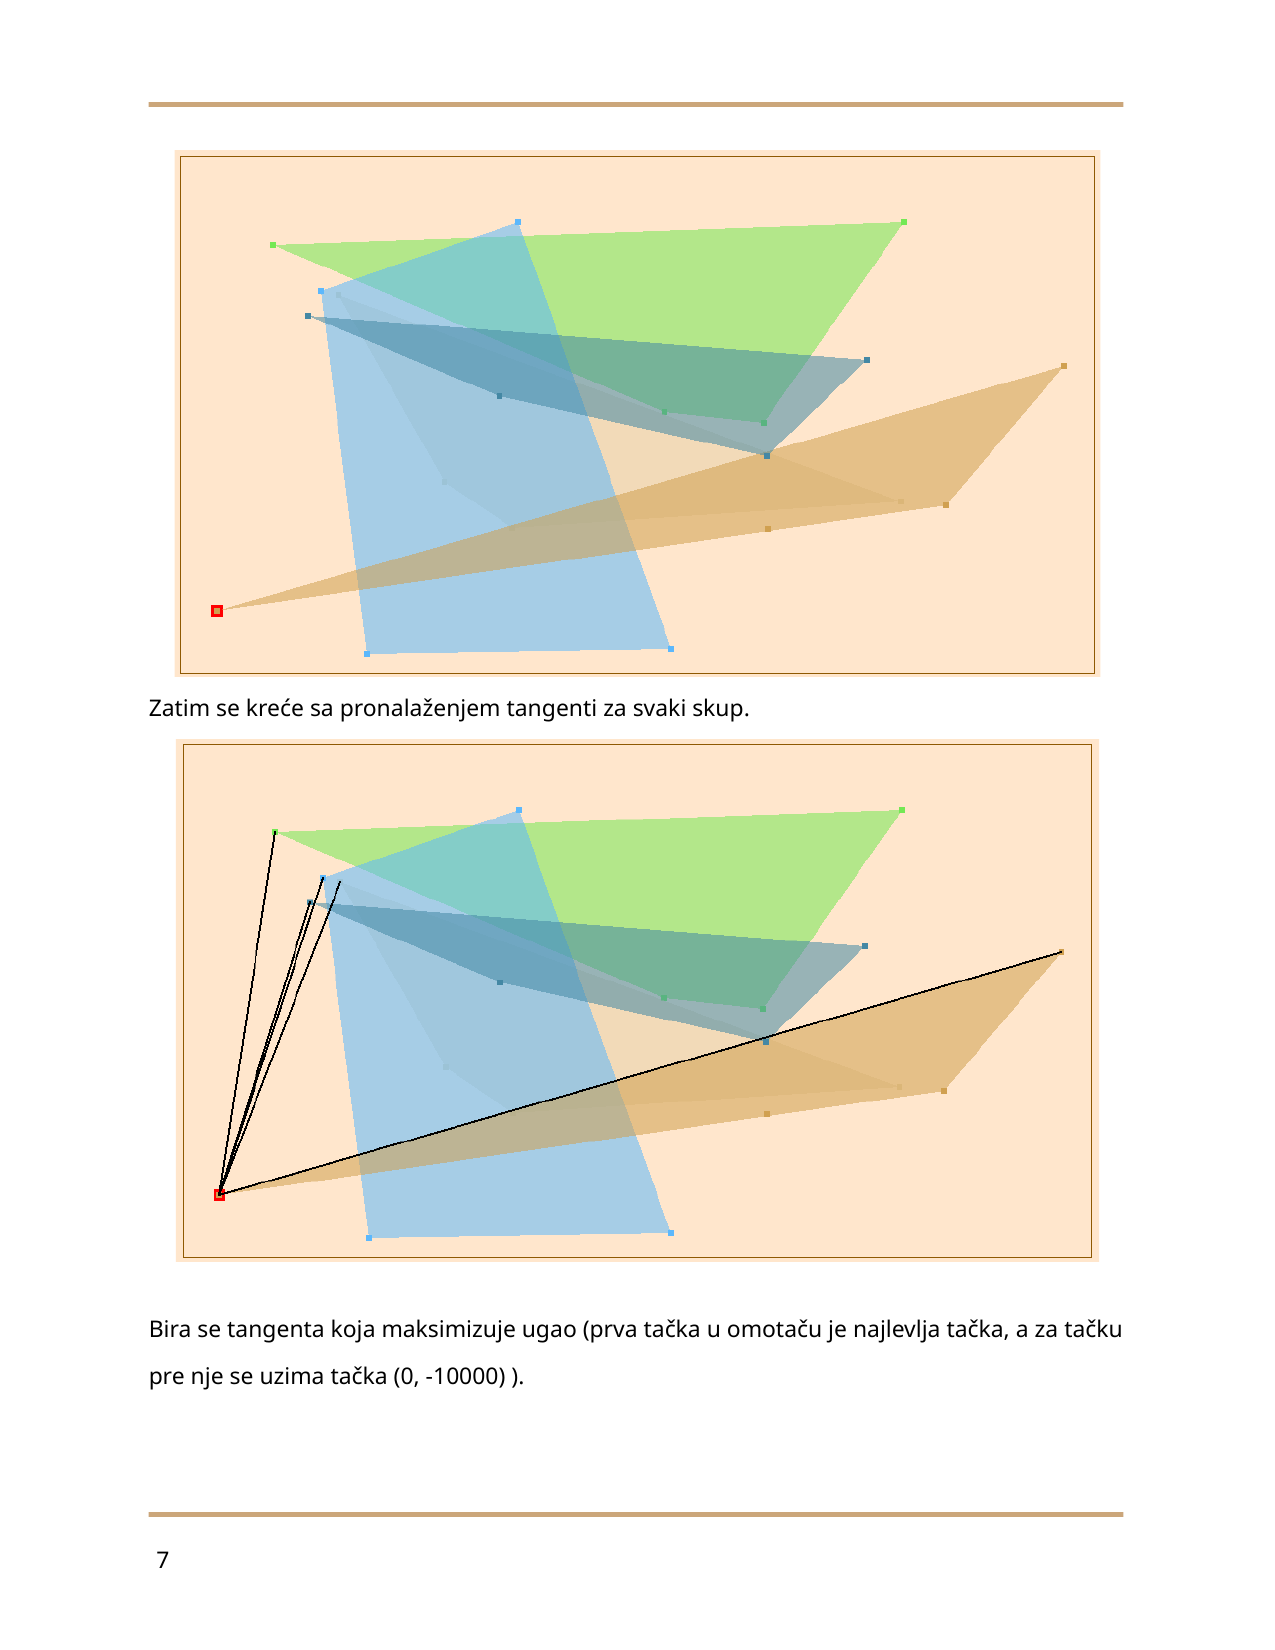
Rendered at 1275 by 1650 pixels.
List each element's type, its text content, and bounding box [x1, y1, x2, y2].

picture [175, 739, 1100, 1262]
text Zatim se kreće sa pronalaženjem tangenti za svaki skup. [148, 150, 1125, 723]
picture [148, 1512, 1124, 1517]
picture [174, 150, 1101, 677]
text Bira se tangenta koja maksimizuje ugao (prva tačka u omotaču je najlevlja tačka, a za tačku pre nje se uzima tačka (0, -10000) ). [148, 760, 1125, 1391]
picture [148, 102, 1124, 107]
